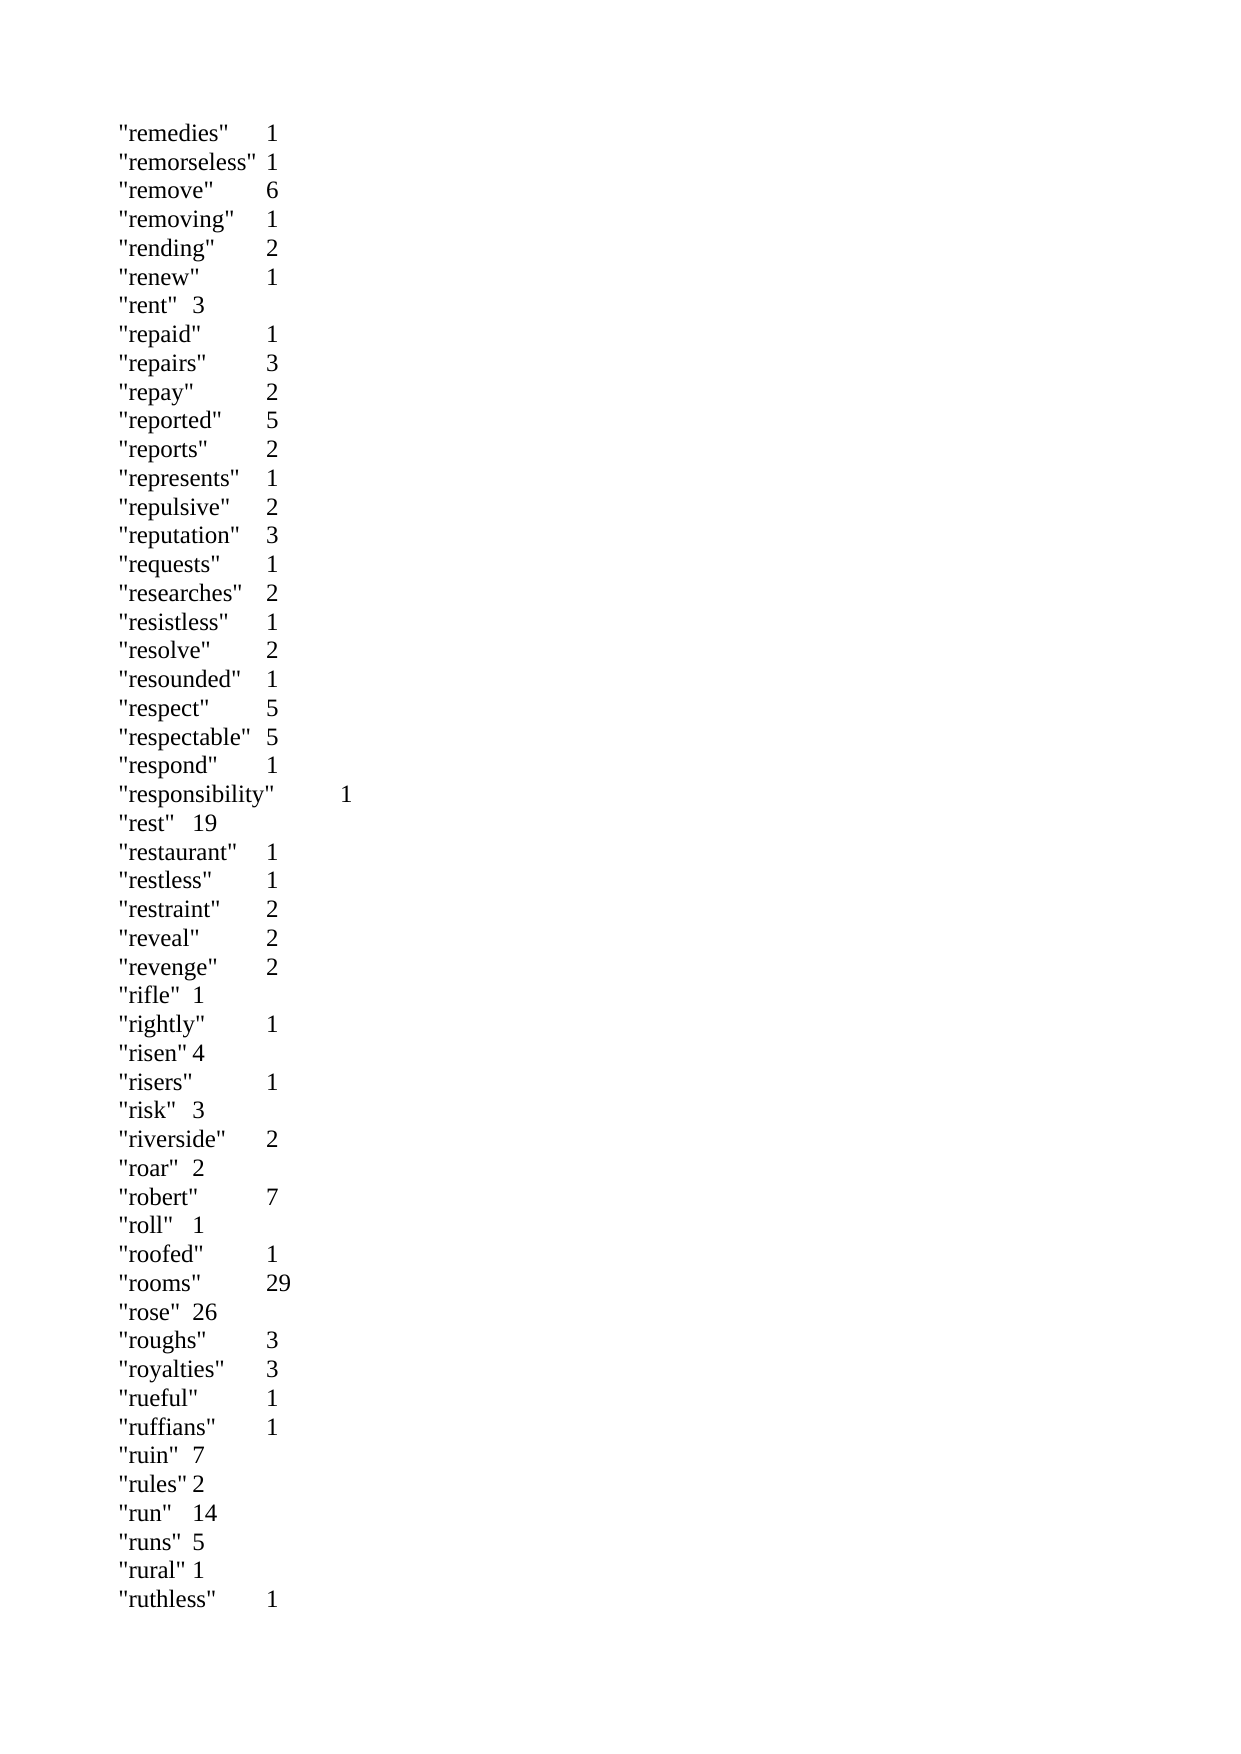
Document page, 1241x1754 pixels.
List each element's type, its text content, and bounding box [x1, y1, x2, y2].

text "roofed" 1 [118, 1239, 1122, 1268]
text "rightly" 1 [118, 1009, 1122, 1038]
text "riverside" 2 [118, 1124, 1122, 1153]
text "reveal" 2 [118, 923, 1122, 952]
text "repairs" 3 [118, 348, 1122, 377]
text "ruthless" 1 [118, 1584, 1122, 1613]
text "remedies" 1 [118, 118, 1122, 147]
text "represents" 1 [118, 463, 1122, 492]
text "risers" 1 [118, 1067, 1122, 1096]
text "resolve" 2 [118, 636, 1122, 664]
text "runs" 5 [118, 1527, 1122, 1556]
text "rending" 2 [118, 233, 1122, 262]
text "rest" 19 [118, 808, 1122, 837]
text "revenge" 2 [118, 952, 1122, 981]
text "requests" 1 [118, 549, 1122, 578]
text "restaurant" 1 [118, 837, 1122, 866]
text "restraint" 2 [118, 894, 1122, 923]
text "repay" 2 [118, 377, 1122, 406]
text "rural" 1 [118, 1556, 1122, 1584]
text "restless" 1 [118, 866, 1122, 894]
text "run" 14 [118, 1498, 1122, 1527]
text "responsibility" 1 [118, 779, 1122, 808]
text "researches" 2 [118, 578, 1122, 607]
text "roll" 1 [118, 1211, 1122, 1239]
text "ruin" 7 [118, 1441, 1122, 1469]
text "risk" 3 [118, 1096, 1122, 1124]
text "reputation" 3 [118, 521, 1122, 549]
text "rifle" 1 [118, 981, 1122, 1009]
text "remove" 6 [118, 176, 1122, 204]
text "repaid" 1 [118, 319, 1122, 348]
text "renew" 1 [118, 262, 1122, 291]
text "robert" 7 [118, 1182, 1122, 1211]
text "respond" 1 [118, 751, 1122, 779]
text "rent" 3 [118, 291, 1122, 319]
text "reported" 5 [118, 406, 1122, 434]
text "roar" 2 [118, 1153, 1122, 1182]
text "royalties" 3 [118, 1354, 1122, 1383]
text "removing" 1 [118, 204, 1122, 233]
text "rose" 26 [118, 1297, 1122, 1326]
text "ruffians" 1 [118, 1412, 1122, 1441]
text "risen" 4 [118, 1038, 1122, 1067]
text "remorseless" 1 [118, 147, 1122, 176]
text "respect" 5 [118, 693, 1122, 722]
text "rueful" 1 [118, 1383, 1122, 1412]
text "respectable" 5 [118, 722, 1122, 751]
text "reports" 2 [118, 434, 1122, 463]
text "rules" 2 [118, 1469, 1122, 1498]
text "repulsive" 2 [118, 492, 1122, 521]
text "rooms" 29 [118, 1268, 1122, 1297]
text "roughs" 3 [118, 1326, 1122, 1354]
text "resistless" 1 [118, 607, 1122, 636]
text "resounded" 1 [118, 664, 1122, 693]
